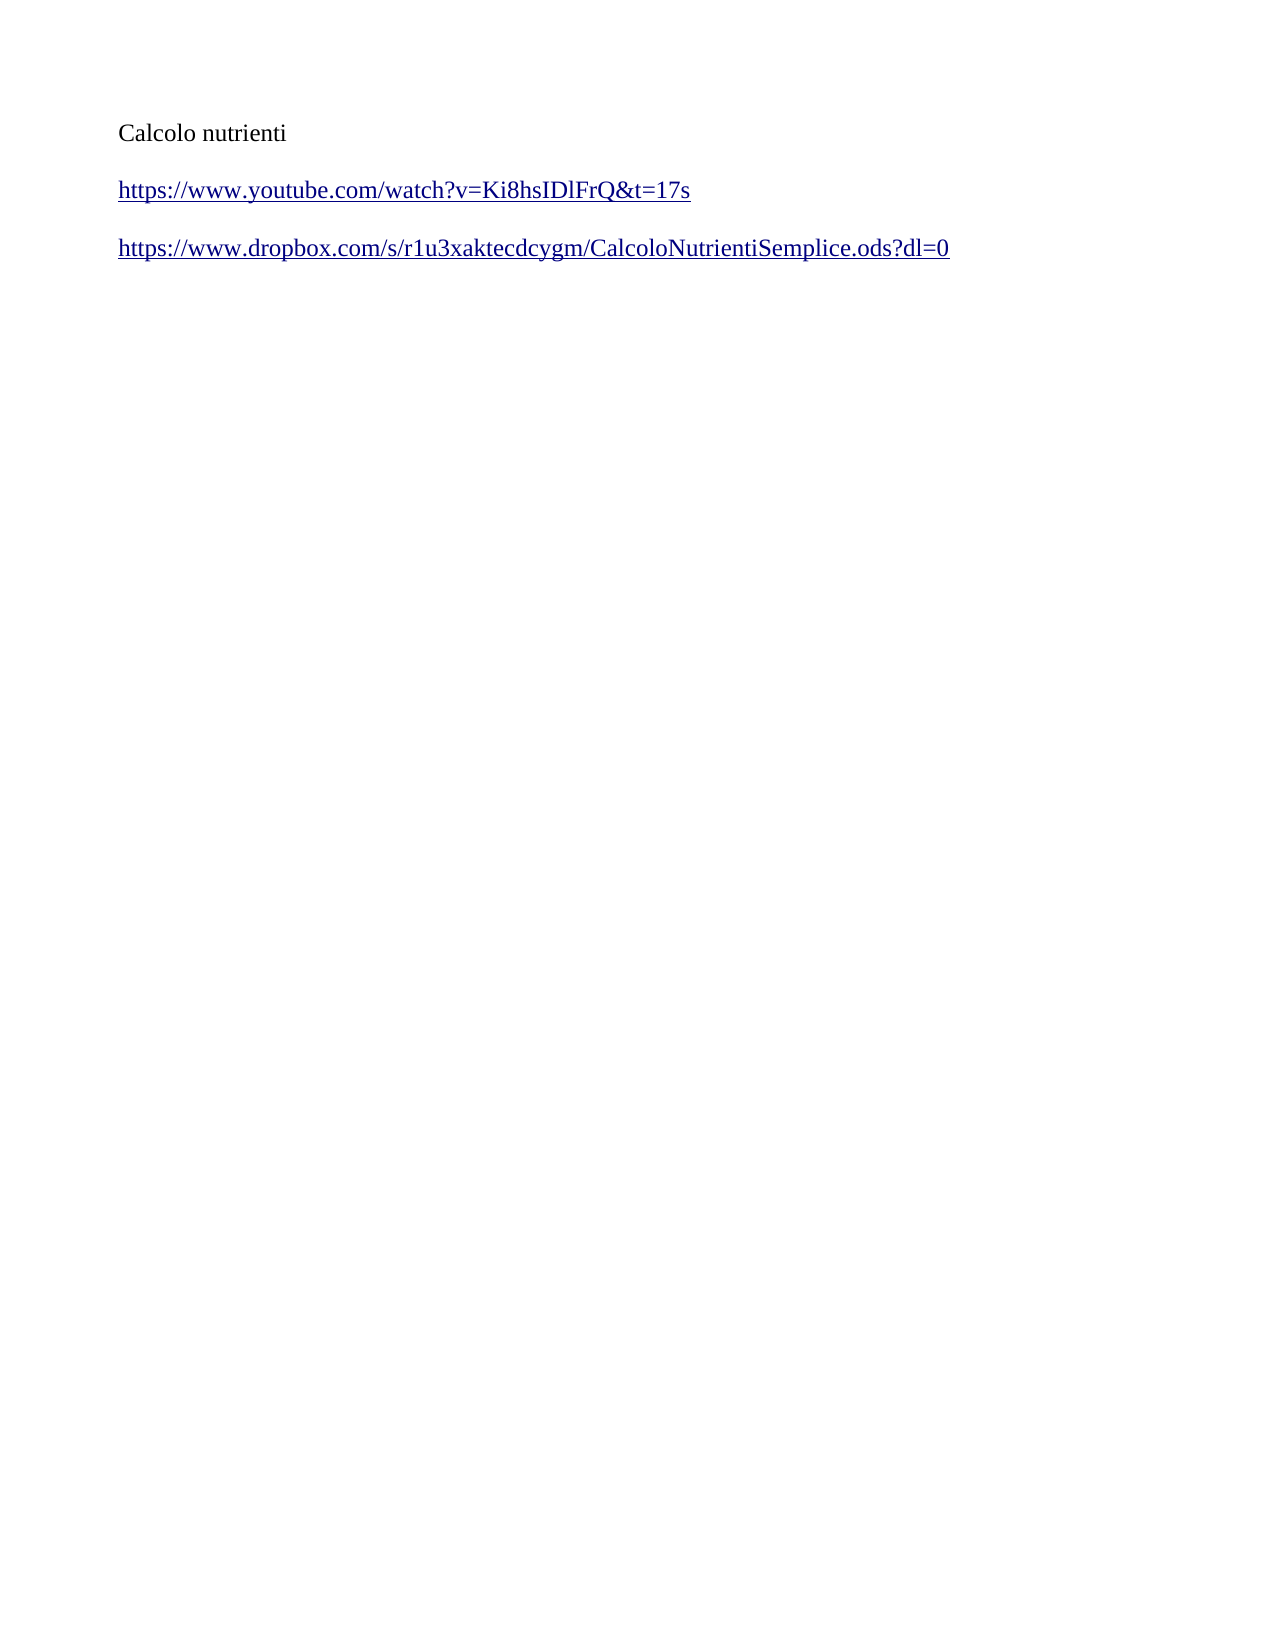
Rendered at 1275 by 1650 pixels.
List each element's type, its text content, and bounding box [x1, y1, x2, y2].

text https://www.dropbox.com/s/r1u3xaktecdcygm/CalcoloNutrientiSemplice.ods?dl=0 [118, 233, 1157, 262]
text https://www.youtube.com/watch?v=Ki8hsIDlFrQ&t=17s [118, 176, 1157, 204]
text Calcolo nutrienti [118, 118, 1157, 147]
